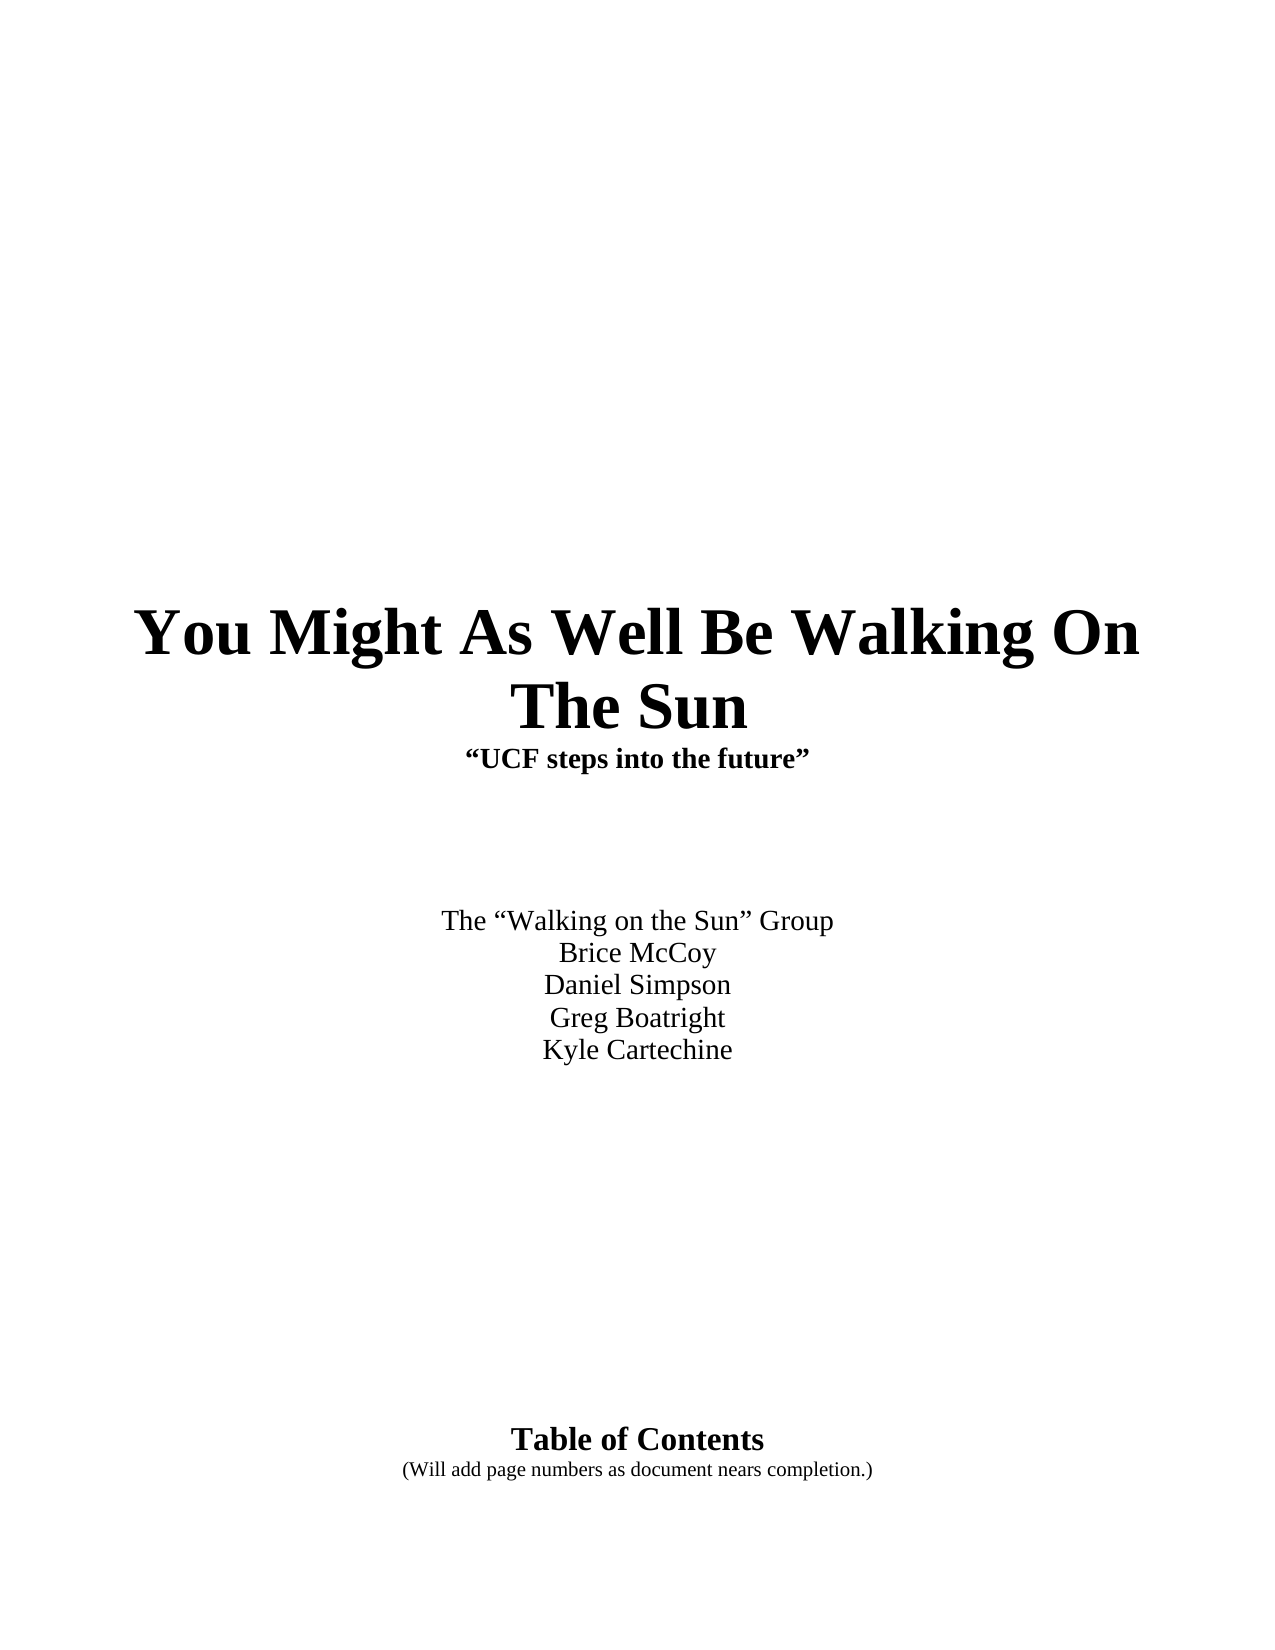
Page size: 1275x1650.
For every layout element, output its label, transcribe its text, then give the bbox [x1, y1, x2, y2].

text (Will add page numbers as document nears completion.) [118, 1458, 1157, 1481]
text The “Walking on the Sun” Group [118, 904, 1157, 936]
text Kyle Cartechine [118, 1033, 1157, 1066]
text “UCF steps into the future” [118, 743, 1157, 775]
text Daniel Simpson [118, 969, 1157, 1001]
text Table of Contents [118, 1421, 1157, 1458]
text You Might As Well Be Walking On The Sun [118, 595, 1157, 743]
text Greg Boatright [118, 1001, 1157, 1033]
text Brice McCoy [118, 936, 1157, 969]
